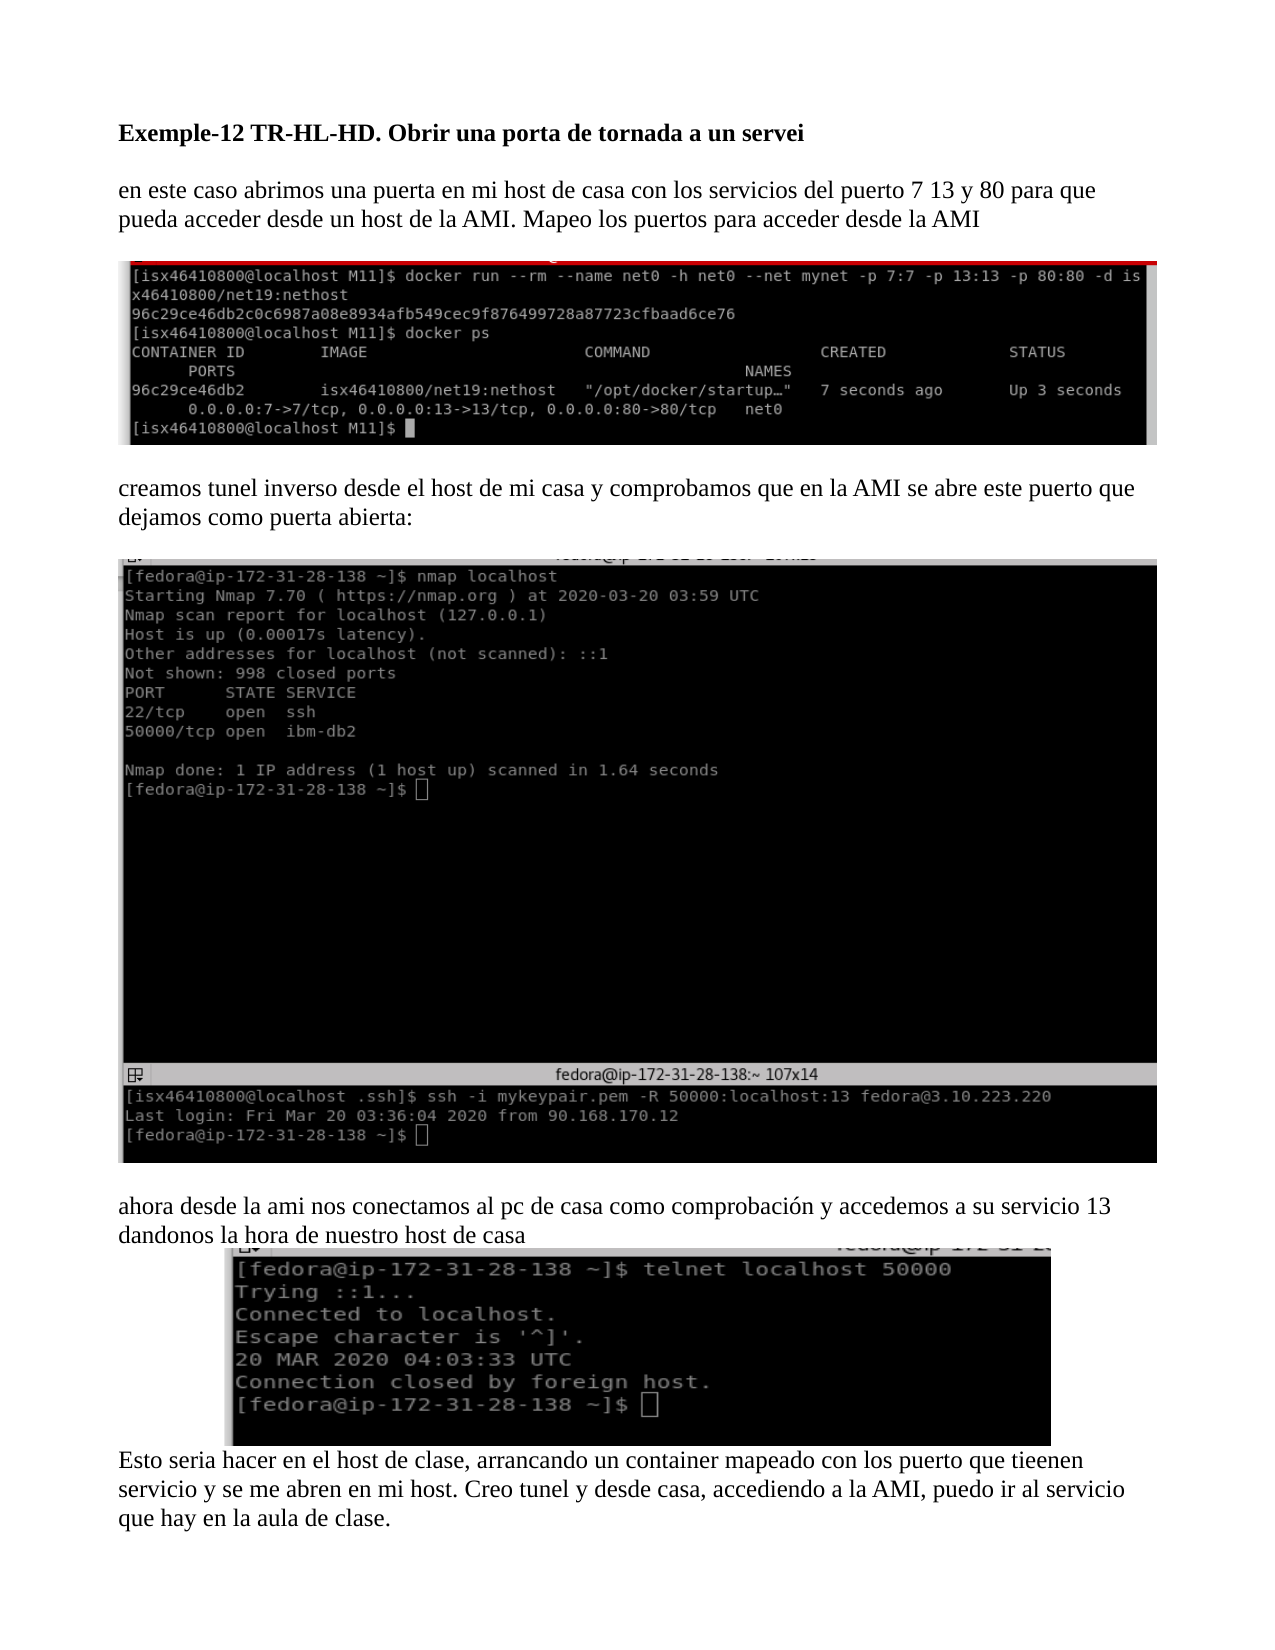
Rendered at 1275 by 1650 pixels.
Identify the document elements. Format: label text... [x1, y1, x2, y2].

text Exemple-12 TR-HL-HD. Obrir una porta de tornada a un servei [118, 118, 1157, 147]
text creamos tunel inverso desde el host de mi casa y comprobamos que en la AMI se abre este puerto que dejamos como puerta abierta: [118, 473, 1157, 530]
text en este caso abrimos una puerta en mi host de casa con los servicios del puerto 7 13 y 80 para que pueda acceder desde un host de la AMI. Mapeo los puertos para acceder desde la AMI [118, 176, 1157, 233]
text ahora desde la ami nos conectamos al pc de casa como comprobación y accedemos a su servicio 13 [118, 1191, 1157, 1220]
picture [224, 1248, 1051, 1446]
text dandonos la hora de nuestro host de casa [118, 1220, 1157, 1249]
picture [118, 261, 1157, 445]
text Esto seria hacer en el host de clase, arrancando un container mapeado con los puerto que tieenen servicio y se me abren en mi host. Creo tunel y desde casa, accediendo a la AMI, puedo ir al servicio que hay en la aula de clase. [118, 1249, 1157, 1532]
picture [118, 559, 1157, 1163]
